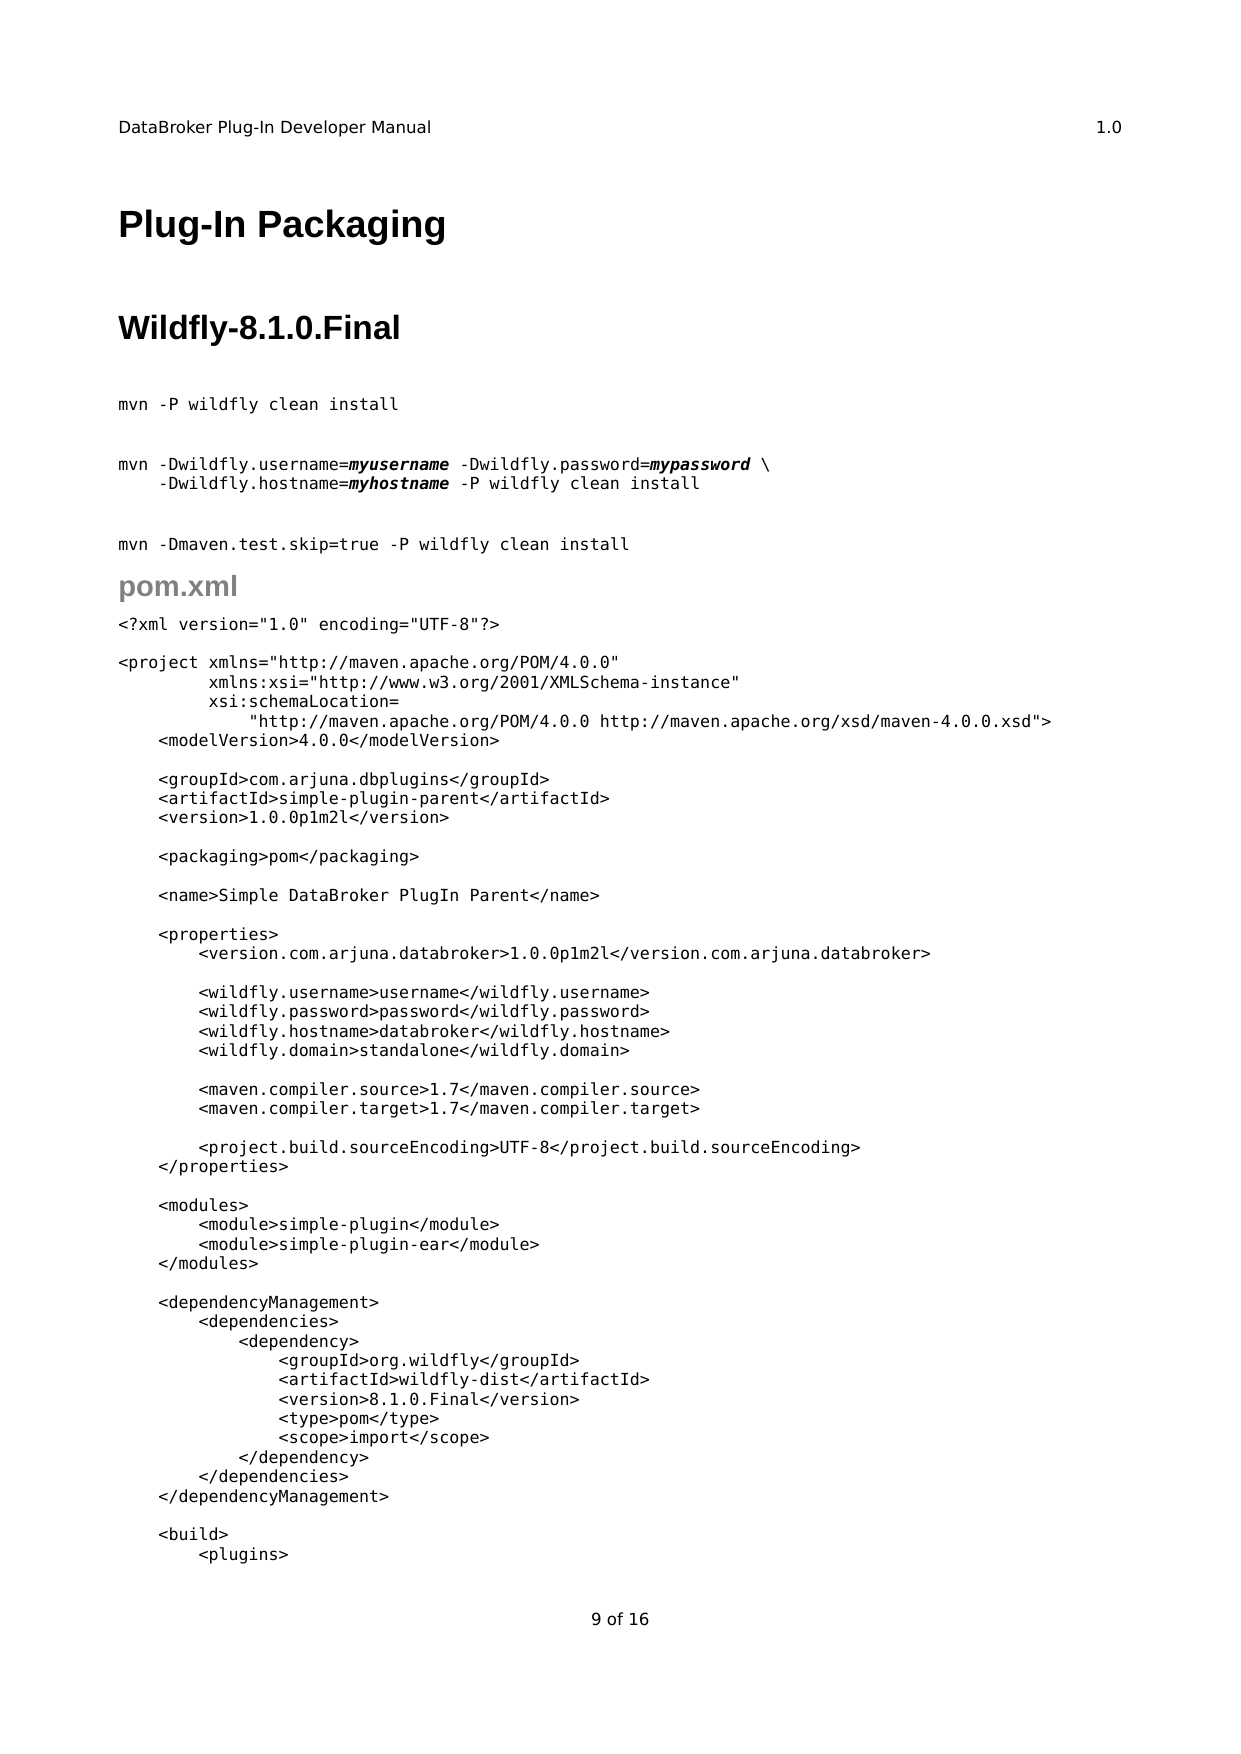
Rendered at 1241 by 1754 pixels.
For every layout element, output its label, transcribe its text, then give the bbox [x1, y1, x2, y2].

text <?xml version="1.0" encoding="UTF-8"?> <project xmlns="http://maven.apache.org/POM/4.0.0" xmlns:xsi="http://www.w3.org/2001/XMLSchema-instance" xsi:schemaLocation= "http://maven.apache.org/POM/4.0.0 http://maven.apache.org/xsd/maven-4.0.0.xsd"> <modelVersion>4.0.0</modelVersion> <groupId>com.arjuna.dbplugins</groupId> <artifactId>simple-plugin-parent</artifactId> <version>1.0.0p1m2l</version> <packaging>pom</packaging> <name>Simple DataBroker PlugIn Parent</name> <properties> <version.com.arjuna.databroker>1.0.0p1m2l</version.com.arjuna.databroker> <wildfly.username>username</wildfly.username> <wildfly.password>password</wildfly.password> <wildfly.hostname>databroker</wildfly.hostname> <wildfly.domain>standalone</wildfly.domain> <maven.compiler.source>1.7</maven.compiler.source> <maven.compiler.target>1.7</maven.compiler.target> <project.build.sourceEncoding>UTF-8</project.build.sourceEncoding> </properties> <modules> <module>simple-plugin</module> <module>simple-plugin-ear</module> </modules> <dependencyManagement> <dependencies> <dependency> <groupId>org.wildfly</groupId> <artifactId>wildfly-dist</artifactId> <version>8.1.0.Final</version> <type>pom</type> <scope>import</scope> </dependency> </dependencies> </dependencyManagement> <build> <plugins> [118, 615, 1122, 1564]
text mvn -Dwildfly.username=myusername -Dwildfly.password=mypassword \ -Dwildfly.hostname=myhostname -P wildfly clean install [118, 455, 1122, 494]
text mvn -P wildfly clean install [118, 394, 1122, 414]
subtitle Plug-In Packaging [118, 202, 1122, 246]
text mvn -Dmaven.test.skip=true -P wildfly clean install [118, 535, 1122, 554]
subtitle pom.xml [118, 569, 1122, 602]
subtitle Wildfly-8.1.0.Final [118, 308, 1122, 347]
